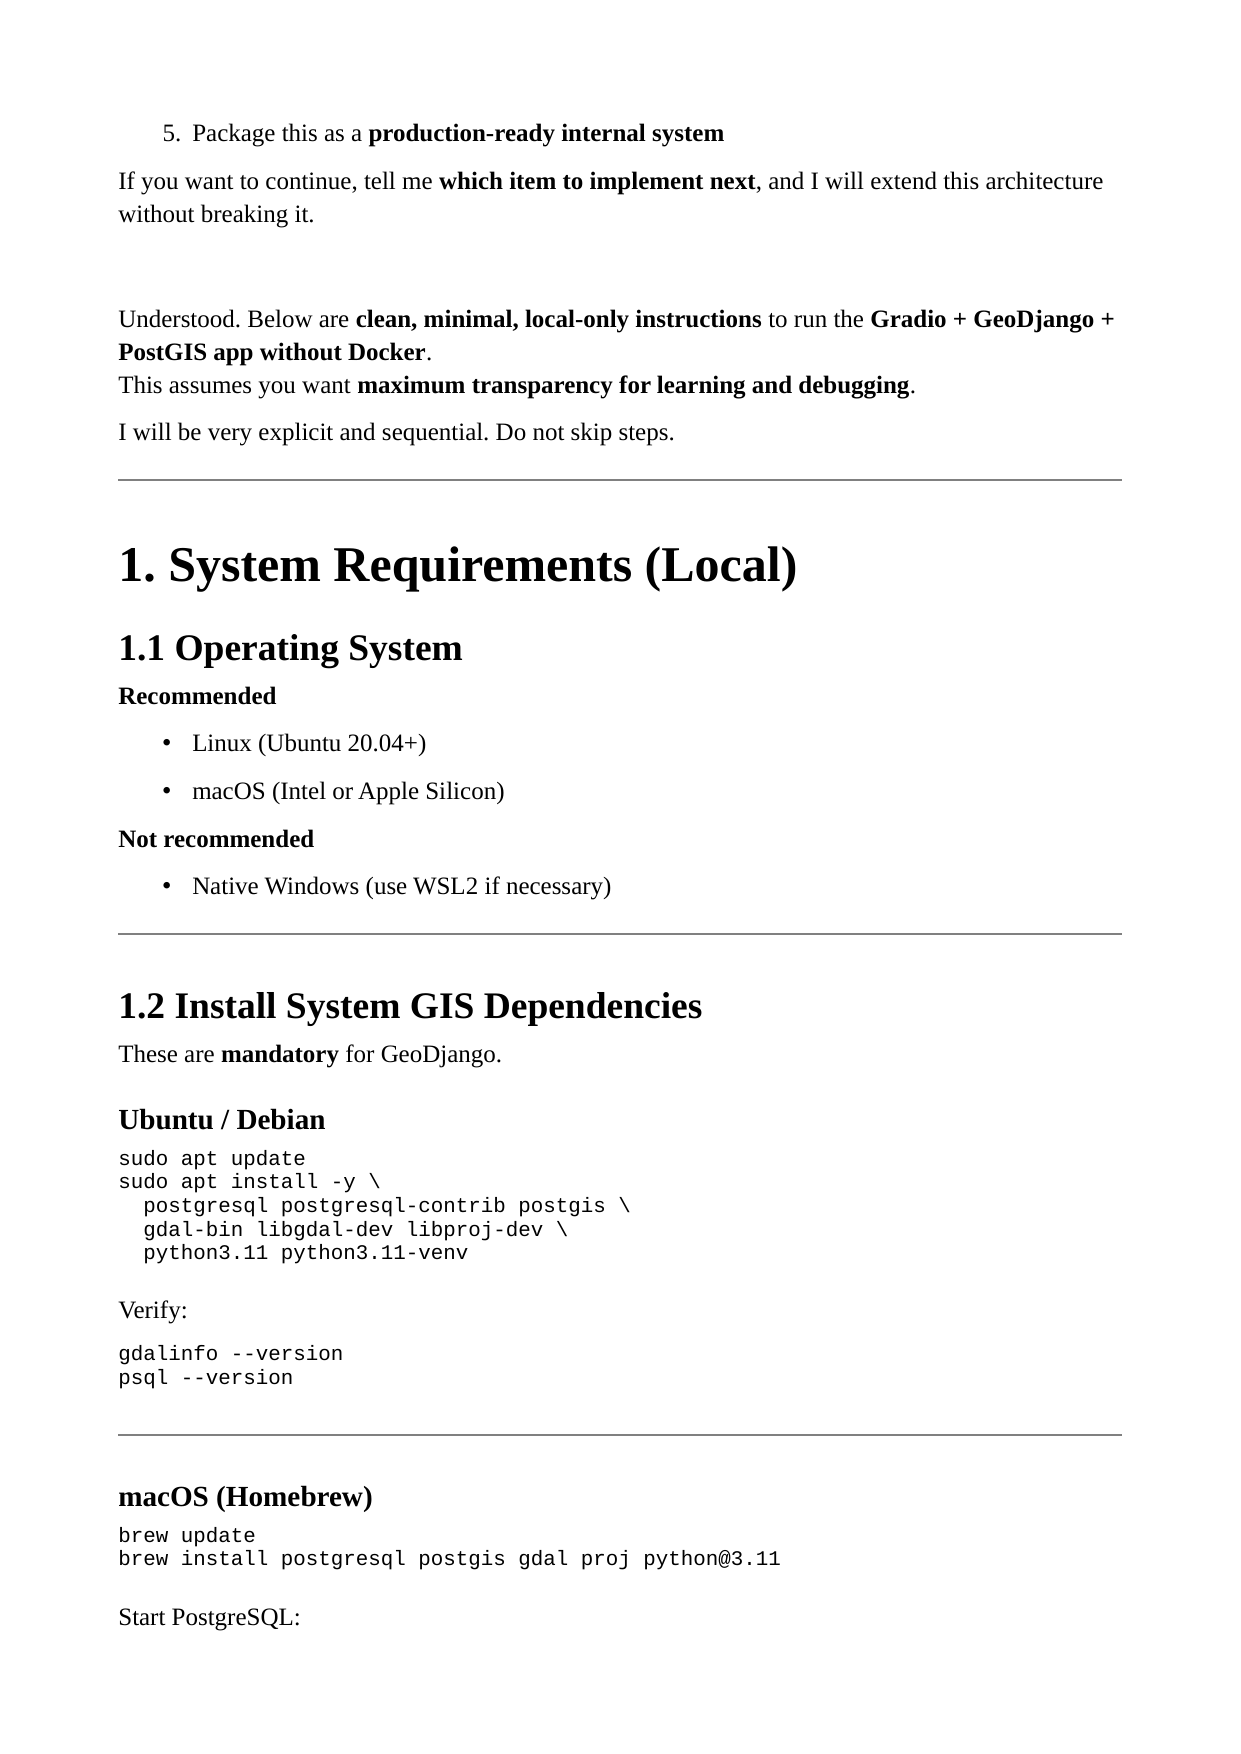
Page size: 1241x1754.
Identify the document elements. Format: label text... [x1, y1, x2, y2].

subtitle 1.1 Operating System [118, 625, 1122, 668]
list Linux (Ubuntu 20.04+) [162, 728, 1122, 757]
text Not recommended [118, 824, 1122, 852]
text python3.11 python3.11-venv [118, 1242, 1122, 1266]
subtitle macOS (Homebrew) [118, 1479, 1122, 1512]
text psql --version [118, 1367, 1122, 1390]
text Recommended [118, 681, 1122, 709]
text I will be very explicit and sequential. Do not skip steps. [118, 417, 1122, 446]
text gdal-bin libgdal-dev libproj-dev \ [118, 1219, 1122, 1242]
text sudo apt install -y \ [118, 1171, 1122, 1195]
text If you want to continue, tell me which item to implement next, and I will extend this architecture without breaking it. [118, 166, 1122, 227]
subtitle Ubuntu / Debian [118, 1102, 1122, 1135]
text Verify: [118, 1296, 1122, 1324]
list macOS (Intel or Apple Silicon) [162, 776, 1122, 805]
list Native Windows (use WSL2 if necessary) [162, 871, 1122, 900]
subtitle 1. System Requirements (Local) [118, 534, 1122, 592]
text sudo apt update [118, 1148, 1122, 1171]
text These are mandatory for GeoDjango. [118, 1039, 1122, 1068]
subtitle 1.2 Install System GIS Dependencies [118, 984, 1122, 1027]
text Understood. Below are clean, minimal, local-only instructions to run the Gradio + GeoDjango + PostGIS app without Docker. This assumes you want maximum transparency for learning and debugging. [118, 304, 1122, 399]
text brew update [118, 1525, 1122, 1548]
text postgresql postgresql-contrib postgis \ [118, 1195, 1122, 1219]
text gdalinfo --version [118, 1343, 1122, 1367]
list Package this as a production-ready internal system [162, 118, 1122, 147]
text brew install postgresql postgis gdal proj python@3.11 [118, 1548, 1122, 1572]
text Start PostgreSQL: [118, 1602, 1122, 1630]
